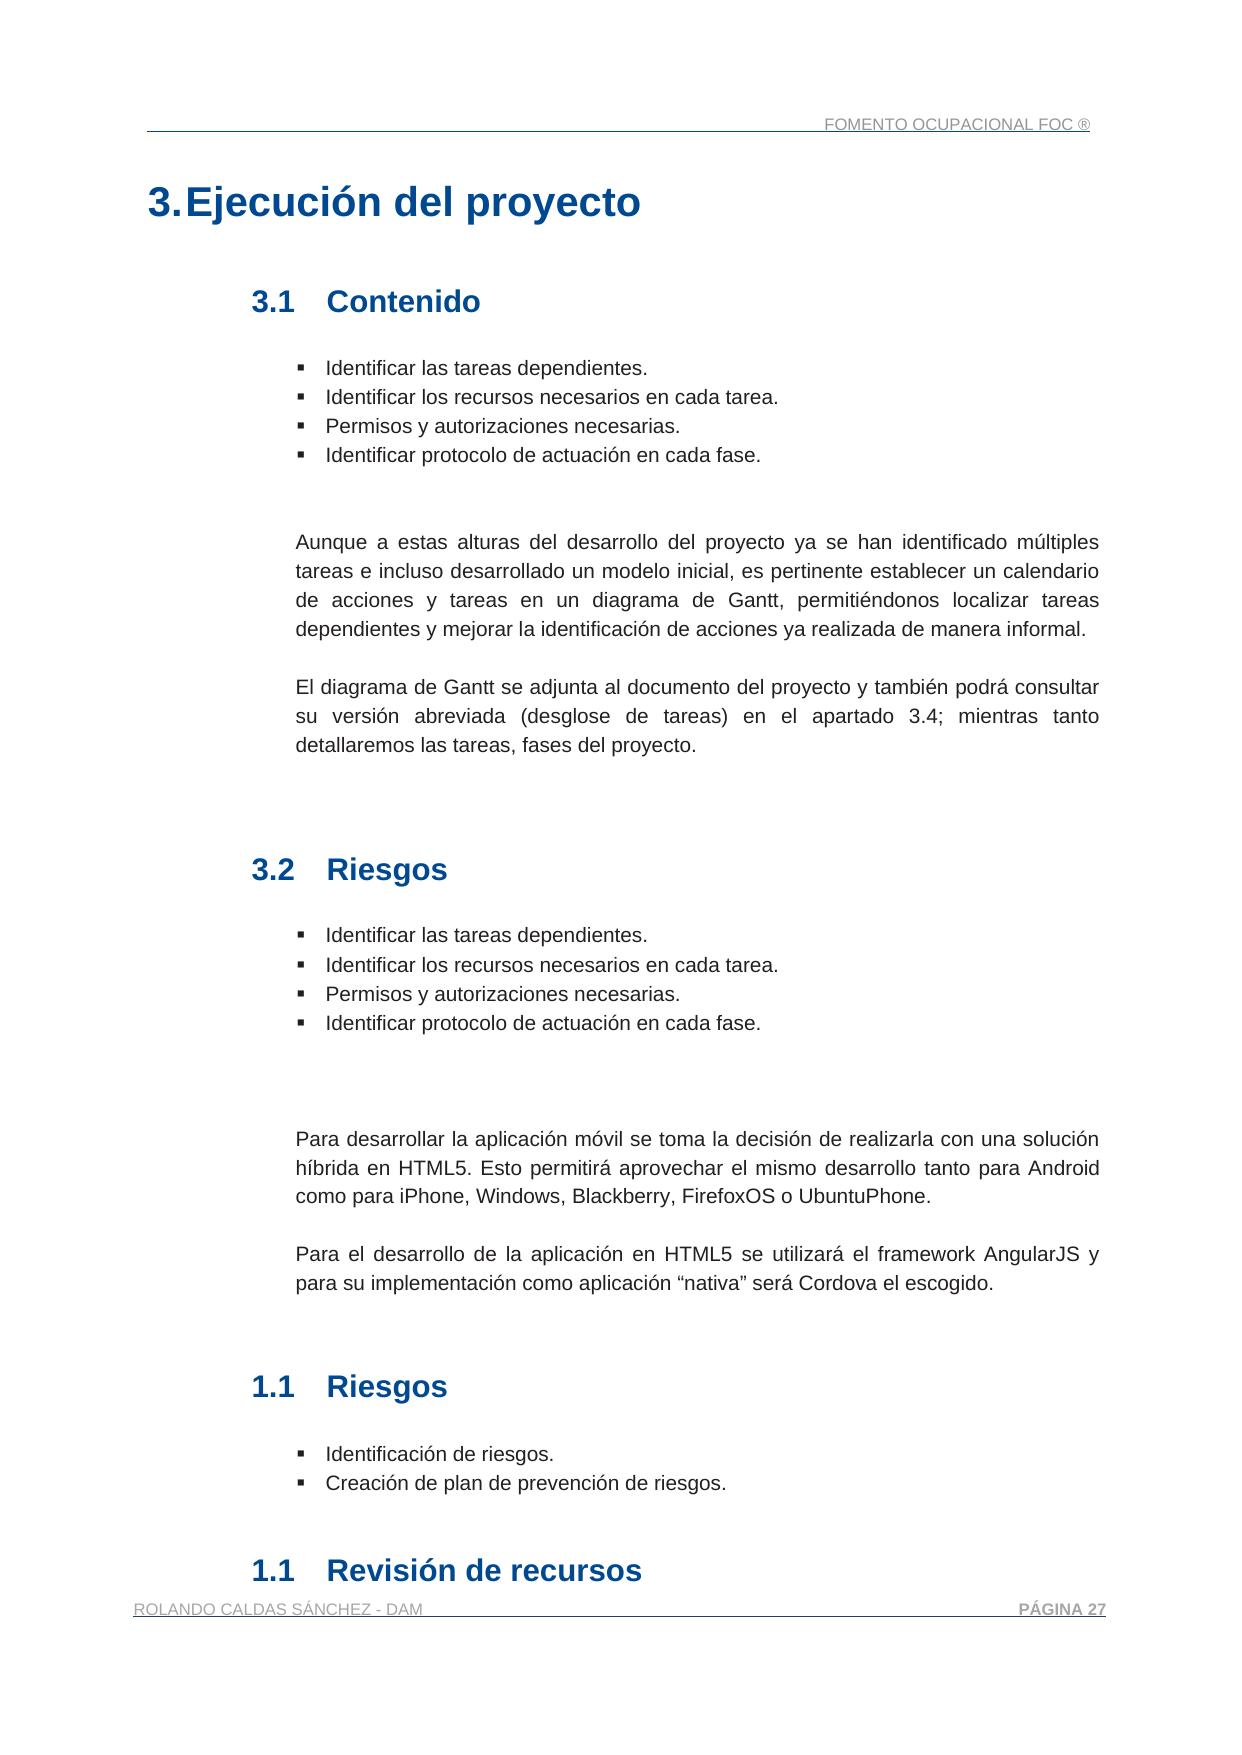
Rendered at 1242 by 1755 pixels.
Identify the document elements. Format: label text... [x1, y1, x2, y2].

list Identificar protocolo de actuación en cada fase. [296, 443, 1106, 467]
list Identificar las tareas dependientes. [296, 923, 1106, 947]
list Contenido [251, 283, 1106, 318]
list Identificar los recursos necesarios en cada tarea. [296, 385, 1106, 409]
list Identificar los recursos necesarios en cada tarea. [296, 952, 1106, 976]
text El diagrama de Gantt se adjunta al documento del proyecto y también podrá consultar su versión abreviada (desglose de tareas) en el apartado 3.4; mientras tanto detallaremos las tareas, fases del proyecto. [295, 675, 1101, 757]
list Identificar las tareas dependientes. [296, 356, 1106, 380]
list Ejecución del proyecto [148, 178, 1106, 224]
list Identificación de riesgos. [296, 1441, 1106, 1465]
list Revisión de recursos [251, 1552, 1106, 1588]
list Permisos y autorizaciones necesarias. [296, 414, 1106, 438]
list Riesgos [251, 1369, 1106, 1404]
text Aunque a estas alturas del desarrollo del proyecto ya se han identificado múltiples tareas e incluso desarrollado un modelo inicial, es pertinente establecer un calendario de acciones y tareas en un diagrama de Gantt, permitiéndonos localizar tareas dependientes y mejorar la identificación de acciones ya realizada de manera informal. [295, 530, 1101, 641]
list Riesgos [251, 851, 1106, 886]
text Para el desarrollo de la aplicación en HTML5 se utilizará el framework AngularJS y para su implementación como aplicación “nativa” será Cordova el escogido. [295, 1242, 1101, 1295]
list Permisos y autorizaciones necesarias. [296, 981, 1106, 1006]
list Identificar protocolo de actuación en cada fase. [296, 1011, 1106, 1034]
list Creación de plan de prevención de riesgos. [296, 1470, 1106, 1494]
text Para desarrollar la aplicación móvil se toma la decisión de realizarla con una solución híbrida en HTML5. Esto permitirá aprovechar el mismo desarrollo tanto para Android como para iPhone, Windows, Blackberry, FirefoxOS o UbuntuPhone. [295, 1126, 1101, 1208]
